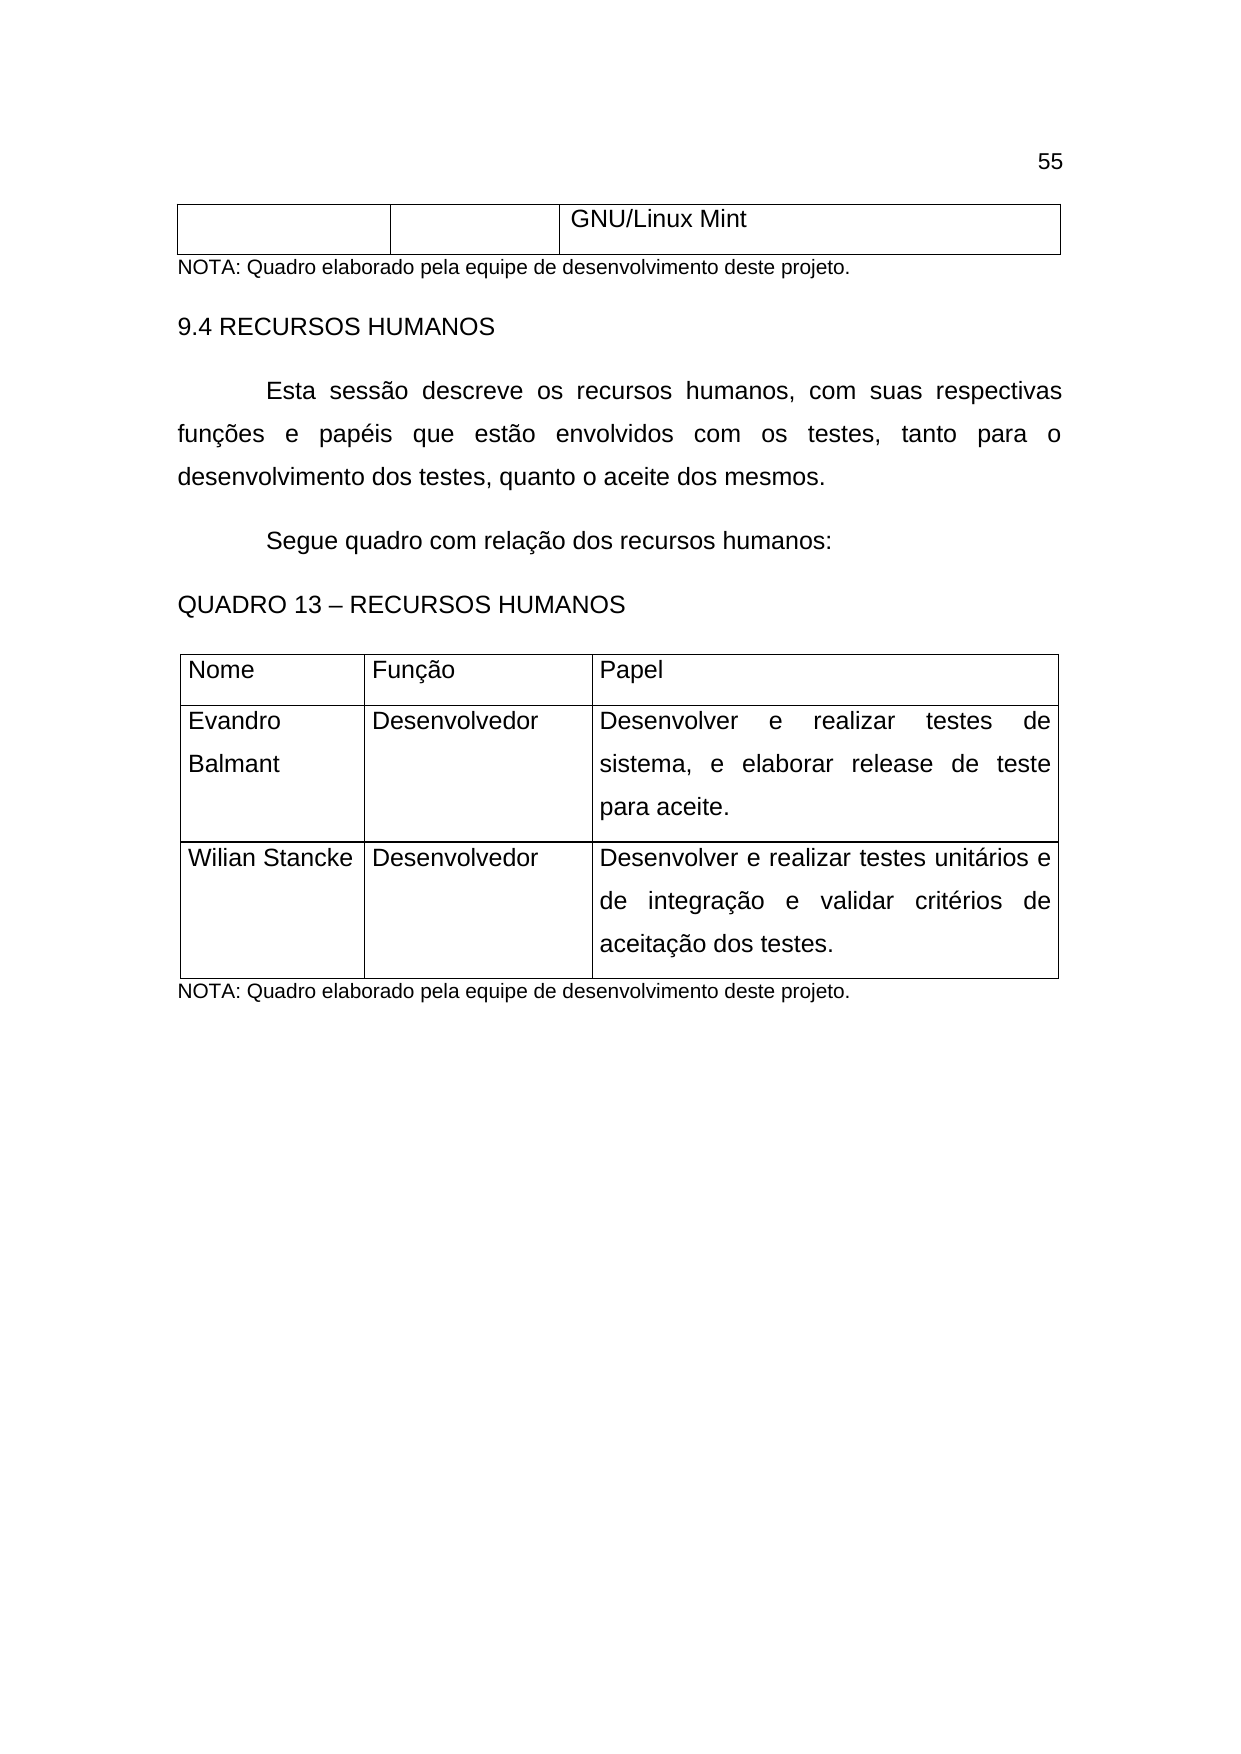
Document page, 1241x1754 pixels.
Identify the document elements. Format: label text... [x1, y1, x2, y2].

table_header Papel [593, 655, 1058, 704]
table_cell Desenvolver e realizar testes de sistema, e elaborar release de teste para aceite. [593, 706, 1058, 841]
table_cell Wilian Stancke [181, 843, 364, 978]
text Esta sessão descreve os recursos humanos, com suas respectivas funções e papéis que estão envolvidos com os testes, tanto para o desenvolvimento dos testes, quanto o aceite dos mesmos. [177, 376, 1063, 491]
text Segue quadro com relação dos recursos humanos: [177, 526, 1063, 555]
table_cell Desenvolvedor [365, 843, 592, 978]
table_header Função [365, 655, 592, 704]
text NOTA: Quadro elaborado pela equipe de desenvolvimento deste projeto. [177, 255, 1063, 279]
table_cell Desenvolver e realizar testes unitários e de integração e validar critérios de aceitação dos testes. [593, 843, 1058, 978]
table_cell Desenvolvedor [365, 706, 592, 841]
text NOTA: Quadro elaborado pela equipe de desenvolvimento deste projeto. [177, 979, 1063, 1003]
table_header Nome [181, 655, 364, 704]
text 9.4 RECURSOS HUMANOS [177, 312, 1063, 341]
text QUADRO 13 – RECURSOS HUMANOS [177, 590, 1063, 619]
table_cell Evandro Balmant [181, 706, 364, 841]
table_cell [391, 205, 559, 254]
table_cell [178, 205, 390, 254]
table_cell GNU/Linux Mint [560, 205, 1060, 254]
